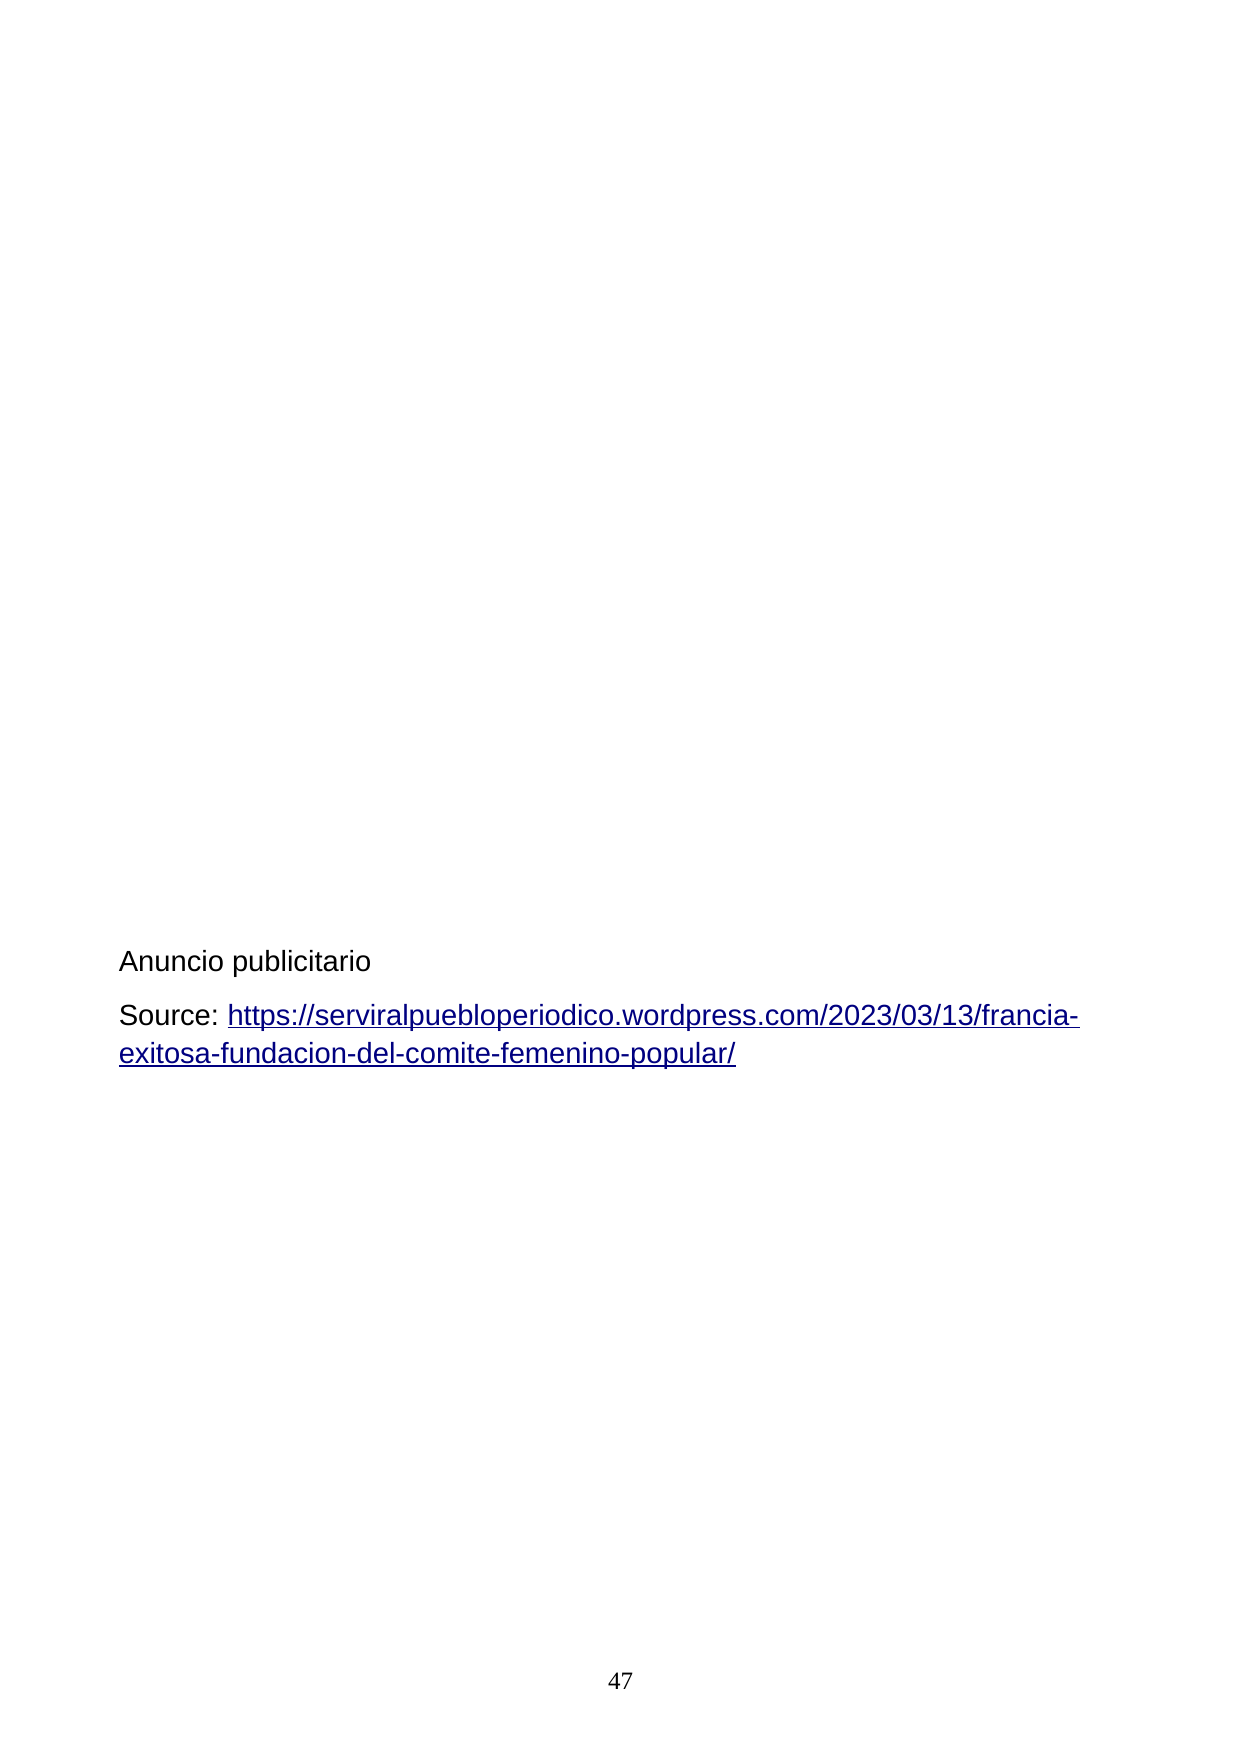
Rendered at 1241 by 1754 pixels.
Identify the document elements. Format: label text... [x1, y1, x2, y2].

text Anuncio publicitario [118, 944, 1122, 978]
text Source: https://serviralpuebloperiodico.wordpress.com/2023/03/13/francia-exitosa-fundacion-del-comite-femenino-popular/ [118, 997, 1122, 1069]
